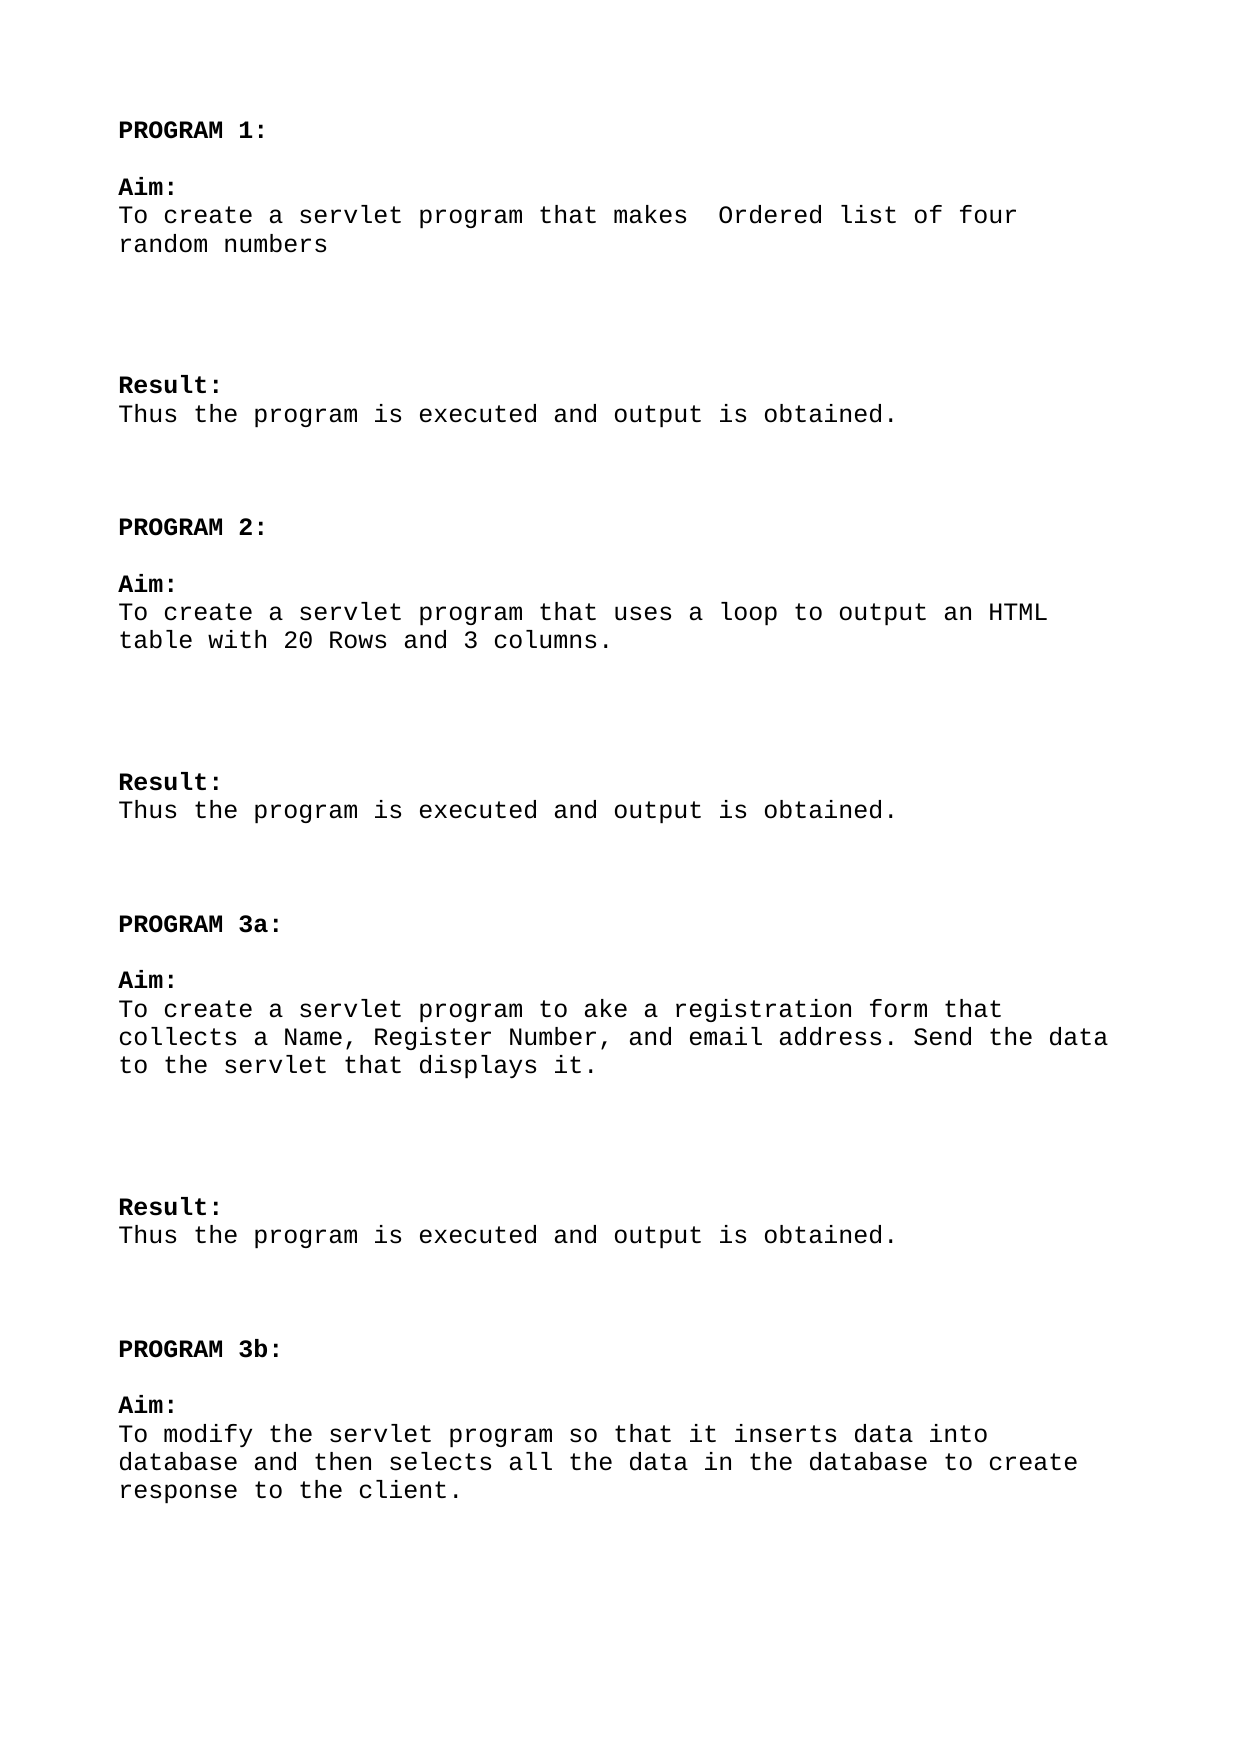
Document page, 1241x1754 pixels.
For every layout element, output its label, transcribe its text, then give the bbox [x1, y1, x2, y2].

text To create a servlet program that uses a loop to output an HTML table with 20 Rows and 3 columns. [118, 600, 1122, 656]
text PROGRAM 1: [118, 118, 1122, 146]
text Result: [118, 770, 1122, 798]
text Result: [118, 373, 1122, 401]
text Aim: [118, 1393, 1122, 1421]
text Thus the program is executed and output is obtained. [118, 1223, 1122, 1251]
text Aim: [118, 968, 1122, 996]
text Aim: [118, 571, 1122, 600]
text PROGRAM 3a: [118, 911, 1122, 940]
text Aim: [118, 175, 1122, 203]
text To modify the servlet program so that it inserts data into database and then selects all the data in the database to create response to the client. [118, 1421, 1122, 1506]
text To create a servlet program to ake a registration form that collects a Name, Register Number, and email address. Send the data to the servlet that displays it. [118, 996, 1122, 1081]
text PROGRAM 3b: [118, 1336, 1122, 1365]
text Thus the program is executed and output is obtained. [118, 798, 1122, 826]
text Result: [118, 1195, 1122, 1223]
text Thus the program is executed and output is obtained. [118, 401, 1122, 430]
text PROGRAM 2: [118, 515, 1122, 543]
text To create a servlet program that makes Ordered list of four random numbers [118, 203, 1122, 260]
